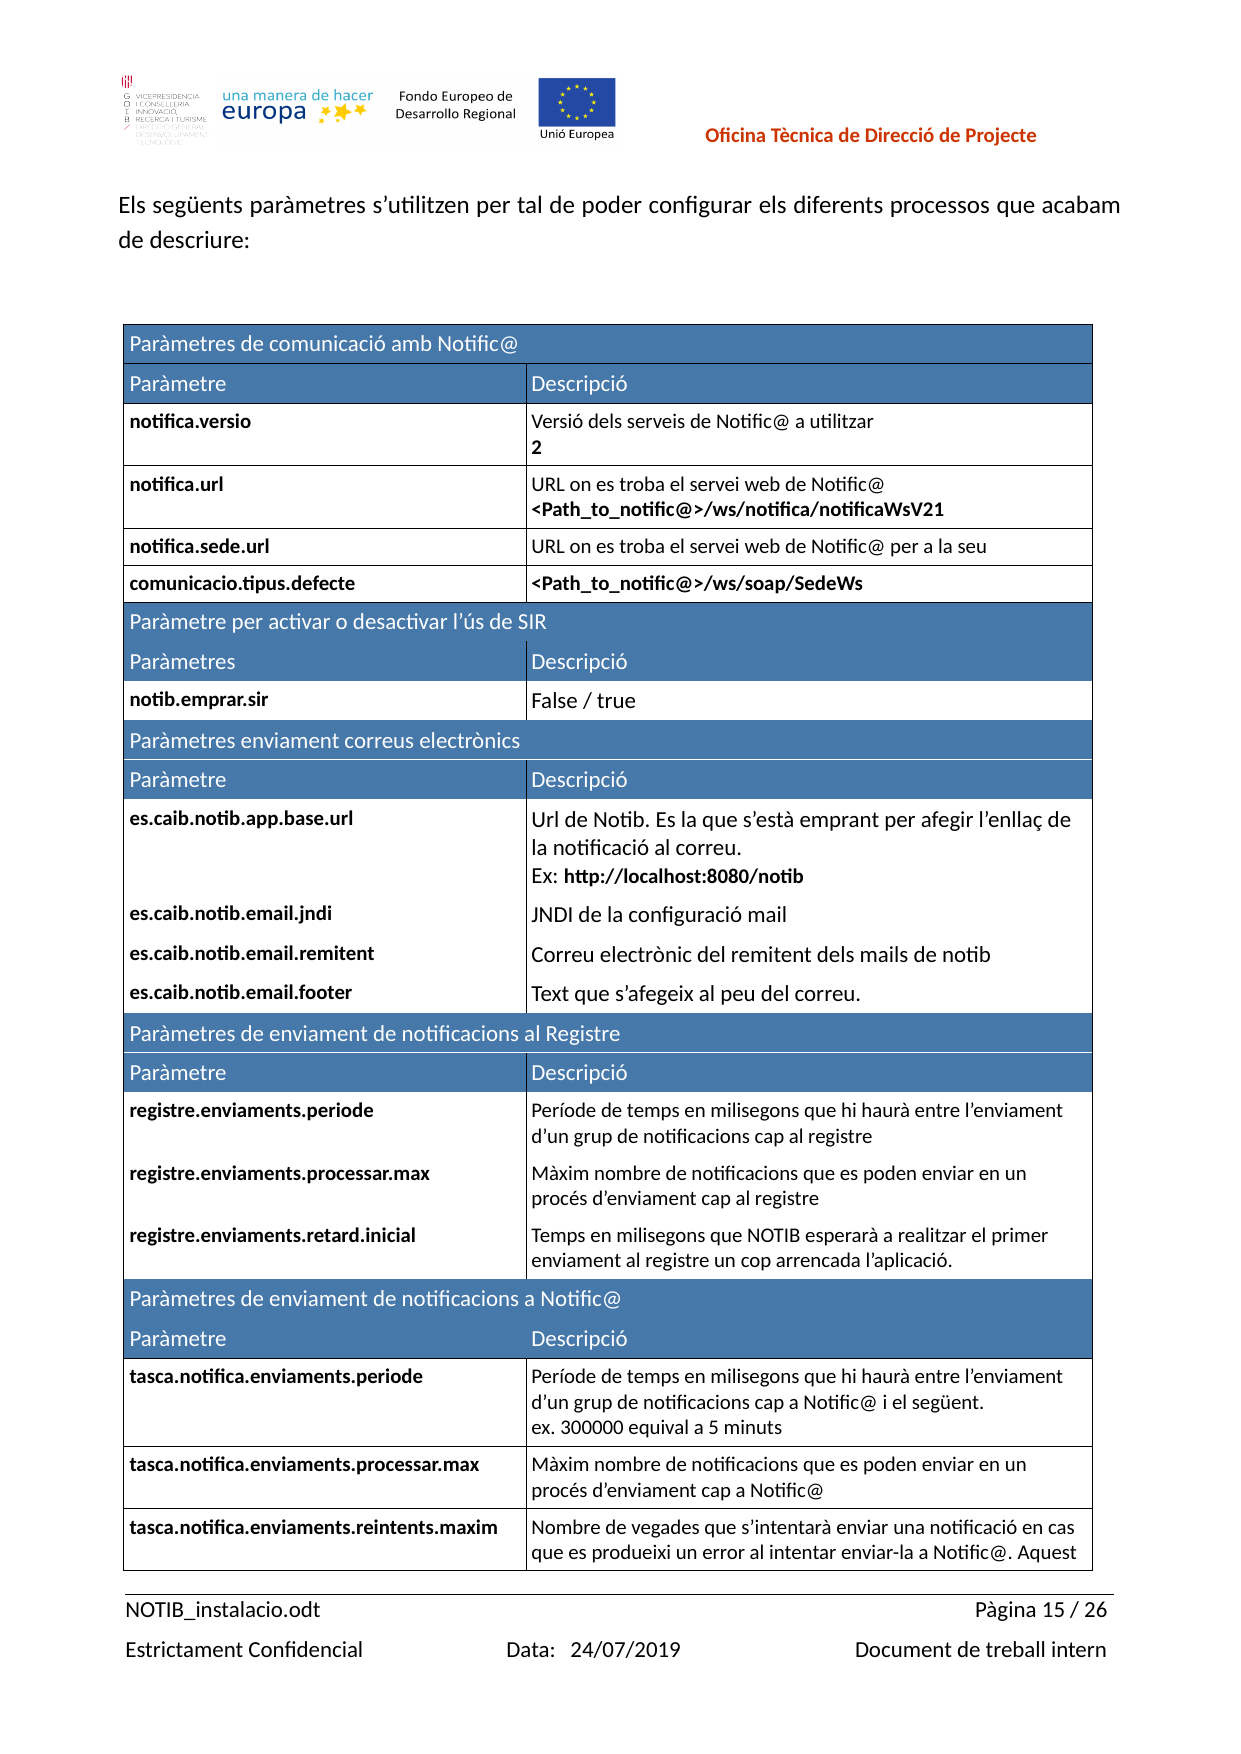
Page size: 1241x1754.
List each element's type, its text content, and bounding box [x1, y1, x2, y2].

table_cell registre.enviaments.periode [124, 1092, 526, 1154]
table_cell Paràmetre [124, 1318, 526, 1358]
table_cell notifica.versio [124, 404, 526, 465]
table_cell JNDI de la configuració mail [527, 895, 1092, 934]
table_cell Màxim nombre de notificacions que es poden enviar en un procés d’enviament cap a Notific@ [527, 1447, 1092, 1508]
table_header Paràmetres de comunicació amb Notific@ [124, 325, 1092, 363]
table_cell Període de temps en milisegons que hi haurà entre l’enviament d’un grup de notificacions cap a Notific@ i el següent. ex. 300000 equival a 5 minuts [527, 1359, 1092, 1446]
table_cell notib.emprar.sir [124, 681, 526, 720]
table_cell Paràmetre [124, 1053, 526, 1092]
table_cell Descripció [527, 760, 1092, 799]
table_cell Correu electrònic del remitent dels mails de notib [527, 934, 1092, 973]
table_cell Paràmetres enviament correus electrònics [124, 720, 1092, 759]
table_cell es.caib.notib.app.base.url [124, 799, 526, 894]
table_cell Url de Notib. Es la que s’està emprant per afegir l’enllaç de la notificació al correu. Ex: http://localhost:8080/notib [527, 799, 1092, 894]
table_cell Descripció [527, 641, 1092, 681]
table_cell URL on es troba el servei web de Notific@ per a la seu [527, 529, 1092, 564]
table_cell es.caib.notib.email.footer [124, 974, 526, 1013]
table_cell URL on es troba el servei web de Notific@ <Path_to_notific@>/ws/notifica/notificaWsV21 [527, 466, 1092, 528]
table_cell Descripció [527, 364, 1092, 403]
table_cell Paràmetre per activar o desactivar l’ús de SIR [124, 603, 1092, 641]
table_cell Descripció [527, 1053, 1092, 1092]
table_cell Nombre de vegades que s’intentarà enviar una notificació en cas que es produeixi un error al intentar enviar-la a Notific@. Aquest [527, 1509, 1092, 1570]
table_cell Temps en milisegons que NOTIB esperarà a realitzar el primer enviament al registre un cop arrencada l’aplicació. [527, 1217, 1092, 1279]
picture [219, 73, 621, 147]
table_cell Descripció [526, 1318, 1092, 1358]
table_cell es.caib.notib.email.jndi [124, 895, 526, 934]
table_cell Text que s’afegeix al peu del correu. [527, 974, 1092, 1013]
table_cell False / true [527, 681, 1092, 720]
table_cell tasca.notifica.enviaments.processar.max [124, 1447, 526, 1508]
table_cell tasca.notifica.enviaments.reintents.maxim [124, 1509, 526, 1570]
table_cell registre.enviaments.retard.inicial [124, 1217, 526, 1279]
table_cell Màxim nombre de notificacions que es poden enviar en un procés d’enviament cap al registre [527, 1154, 1092, 1217]
table_cell Paràmetres de enviament de notificacions al Registre [124, 1013, 1092, 1052]
table_cell Paràmetres de enviament de notificacions a Notific@ [124, 1279, 1092, 1318]
table_cell comunicacio.tipus.defecte [124, 566, 526, 602]
table_cell registre.enviaments.processar.max [124, 1154, 526, 1217]
table_cell Paràmetre [124, 760, 526, 799]
text Els següents paràmetres s’utilitzen per tal de poder configurar els diferents processos que acabam de descriure: [118, 189, 1122, 255]
table_cell Paràmetre [124, 364, 526, 403]
table_cell Versió dels serveis de Notific@ a utilitzar 2 [527, 404, 1092, 465]
table_cell Paràmetres [124, 641, 526, 681]
table_cell <Path_to_notific@>/ws/soap/SedeWs [527, 566, 1092, 602]
picture [118, 73, 213, 147]
table_cell Període de temps en milisegons que hi haurà entre l’enviament d’un grup de notificacions cap al registre [527, 1092, 1092, 1154]
table_cell es.caib.notib.email.remitent [124, 934, 526, 973]
table_cell notifica.url [124, 466, 526, 528]
table_cell tasca.notifica.enviaments.periode [124, 1359, 526, 1446]
table_cell notifica.sede.url [124, 529, 526, 564]
